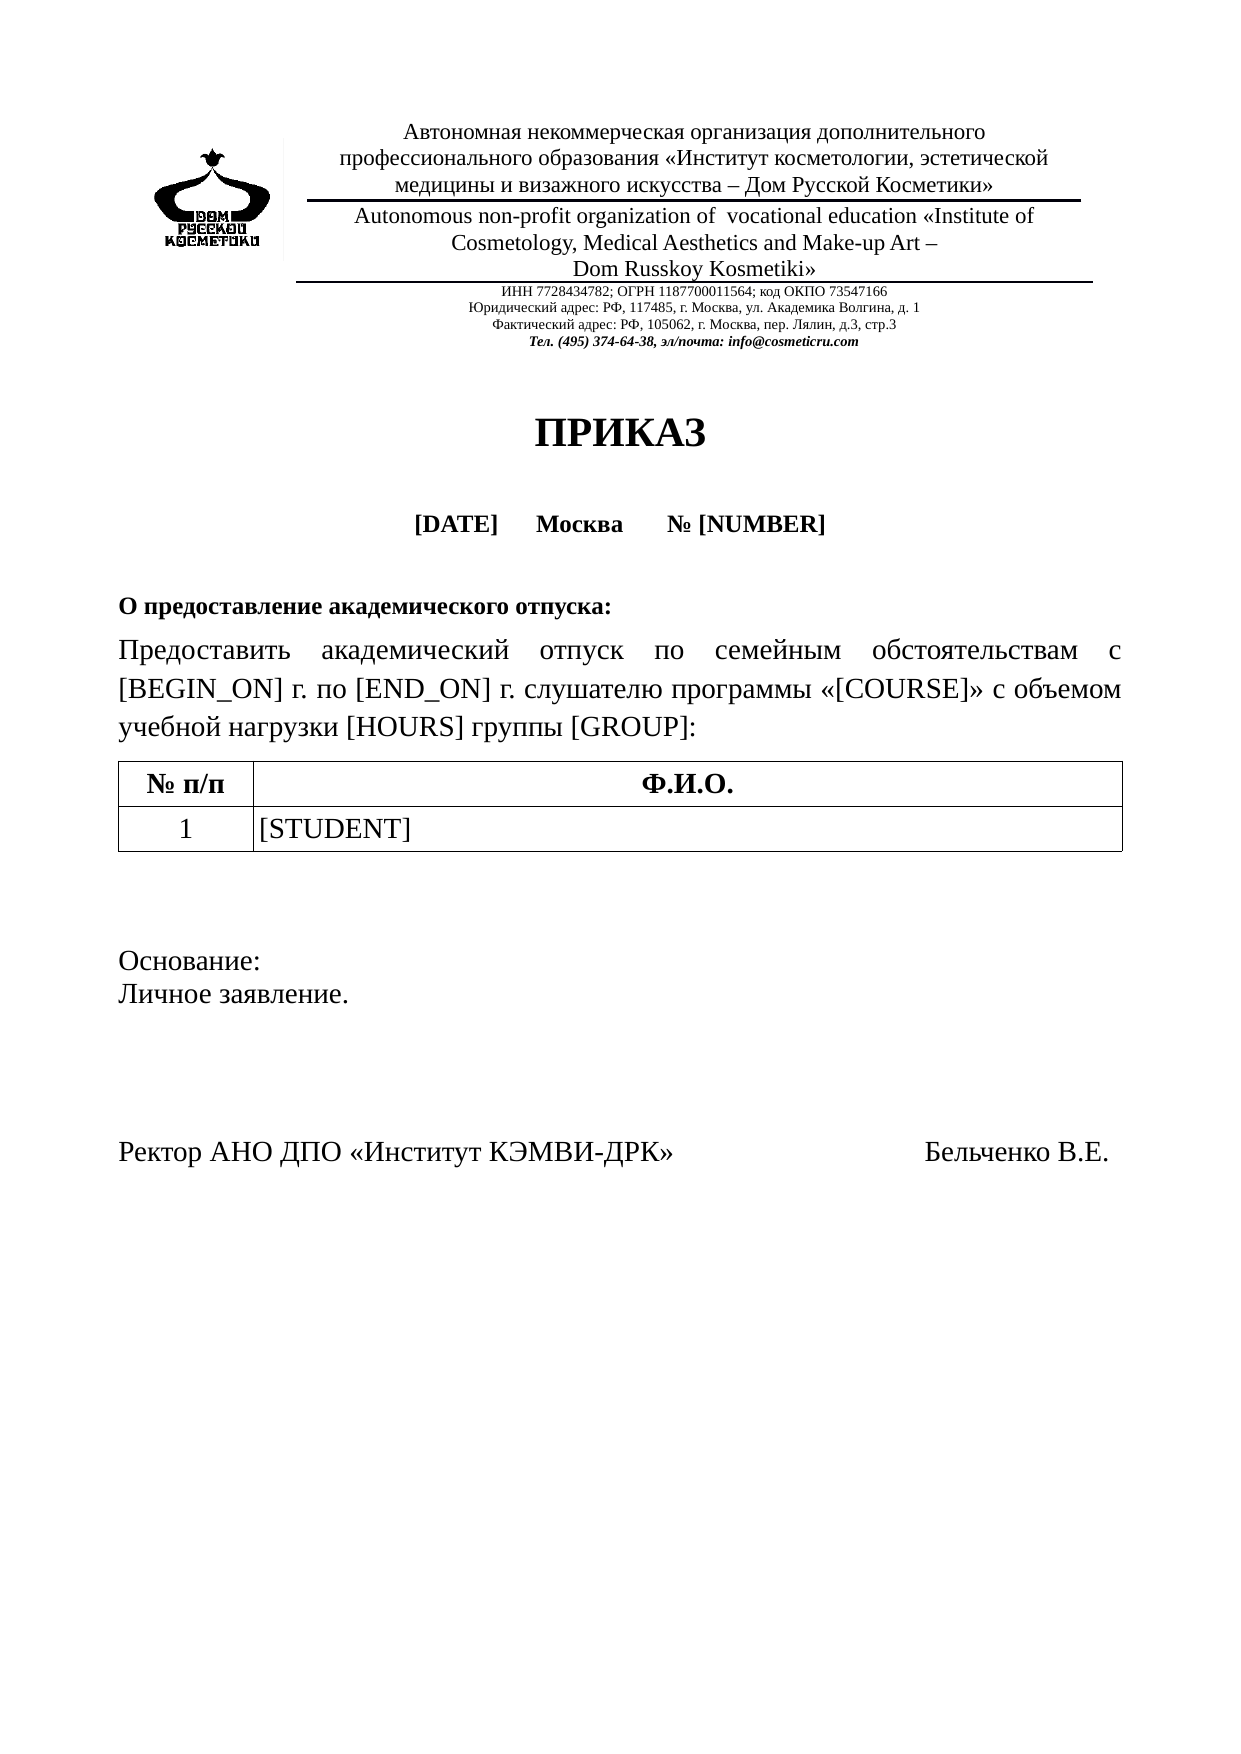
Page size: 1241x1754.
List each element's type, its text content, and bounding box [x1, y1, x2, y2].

table_cell ИНН 7728434782; ОГРН 1187700011564; код ОКПО 73547166 Юридический адрес: РФ, 117485, г. Москва, ул. Академика Волгина, д. 1 Фактический адрес: РФ, 105062, г. Москва, пер. Лялин, д.3, стр.3 Тел. (495) 374-64-38, эл/почта: info@cosmeticru.com [296, 283, 1093, 349]
table_header [133, 118, 296, 281]
text [DATE] Москва № [NUMBER] [118, 509, 1122, 537]
table_header Автономная некоммерческая организация дополнительного профессионального образования «Институт косметологии, эстетической медицины и визажного искусства – Дом Русской Косметики» [296, 118, 1093, 202]
text Предоставить академический отпуск по семейным обстоятельствам с [BEGIN_ON] г. по [END_ON] г. слушателю программы «[COURSE]» с объемом учебной нагрузки [HOURS] группы [GROUP]: [118, 632, 1122, 743]
table_cell [STUDENT] [254, 807, 1122, 851]
text О предоставление академического отпуска: [118, 591, 1122, 620]
table_header Ф.И.О. [254, 762, 1122, 806]
text Основание: [118, 943, 1122, 977]
table_cell 1 [119, 807, 253, 851]
table_header № п/п [119, 762, 253, 806]
text ПРИКАЗ [118, 407, 1122, 455]
picture [144, 138, 284, 261]
table_cell Autonomous non-profit organization of vocational education «Institute of Cosmetology, Medical Aesthetics and Make-up Art – Dom Russkoy Kosmetiki» [296, 203, 1093, 281]
text Личное заявление. [118, 977, 1122, 1010]
table_cell [133, 281, 296, 349]
